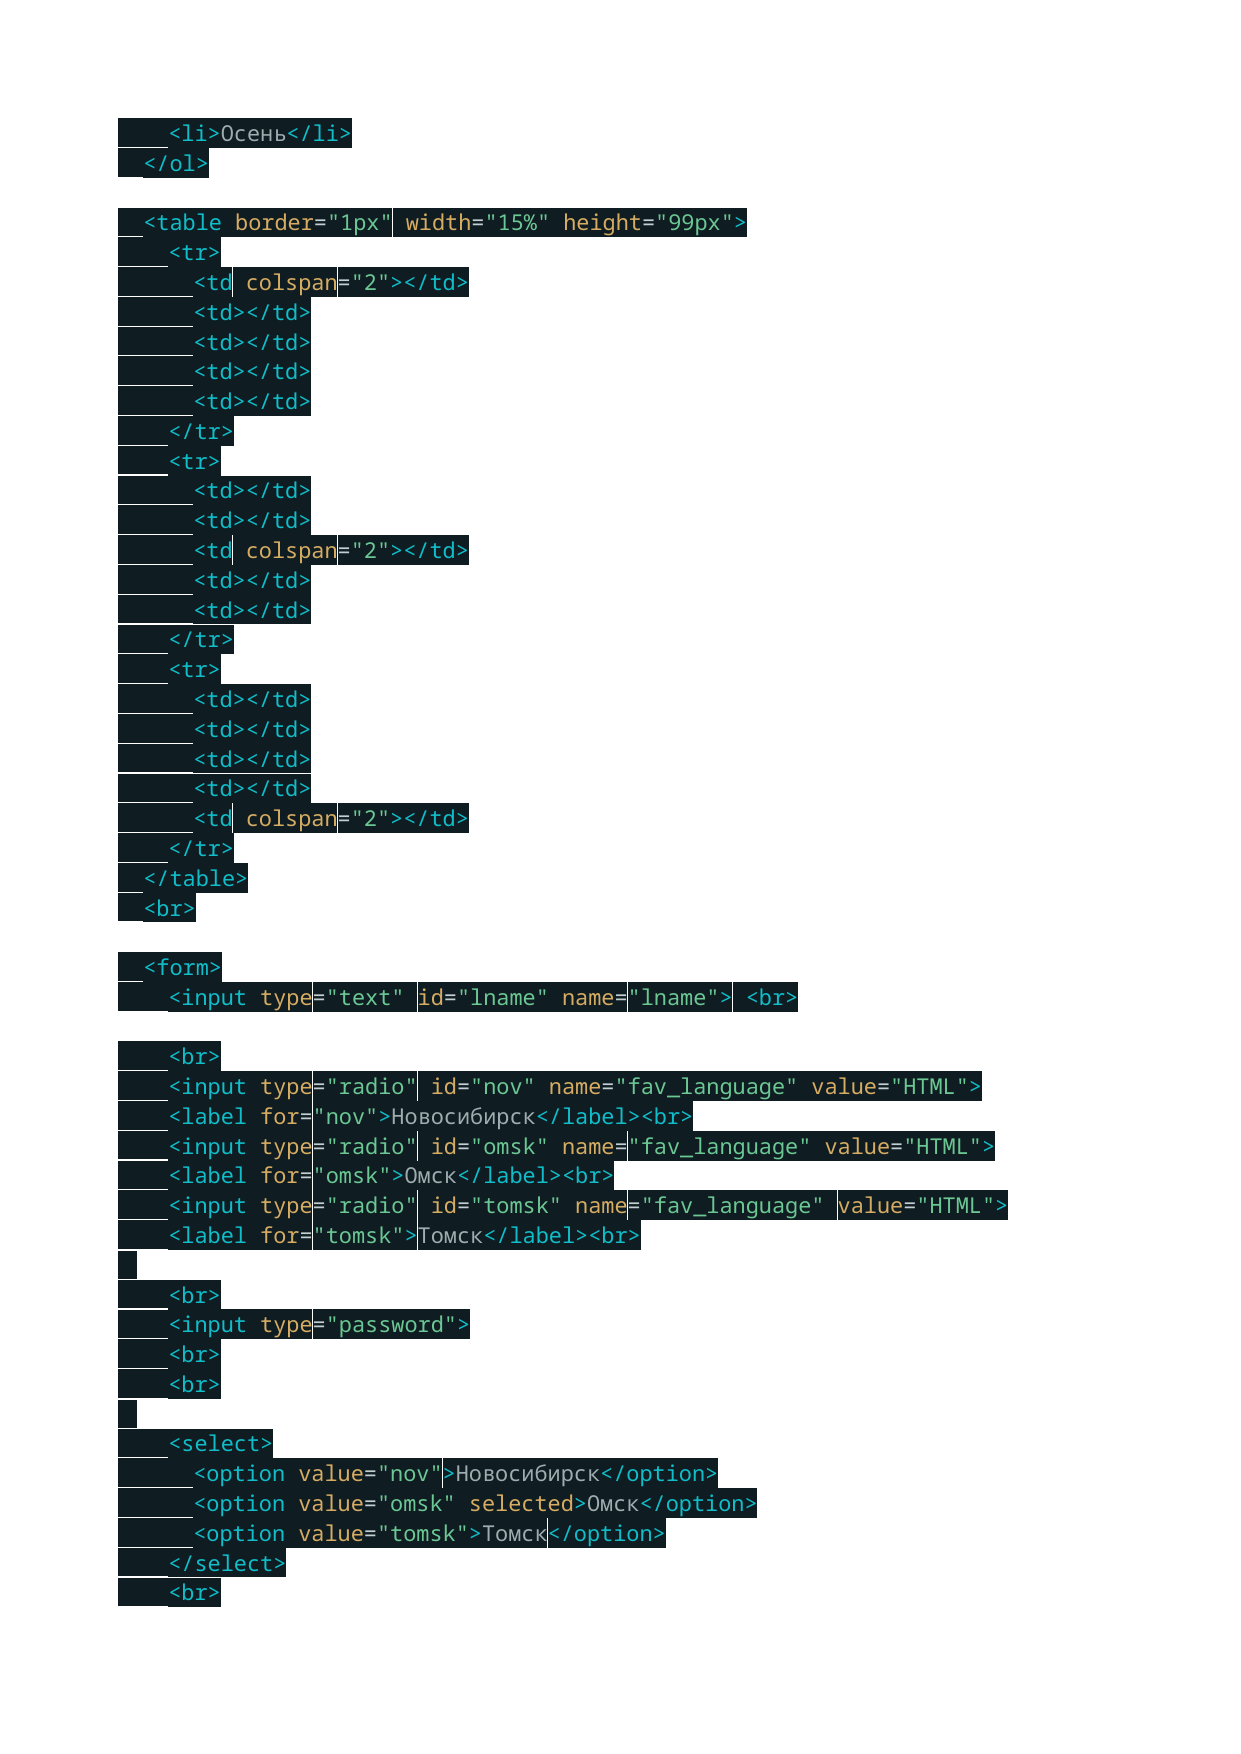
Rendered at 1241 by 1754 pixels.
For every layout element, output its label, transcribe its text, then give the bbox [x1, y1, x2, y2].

text </select> [118, 1548, 1122, 1577]
text </tr> [118, 624, 1122, 654]
text <tr> [118, 446, 1122, 476]
text <td></td> [118, 297, 1122, 327]
text <label for="omsk">Омск</label><br> [118, 1161, 1122, 1190]
text <td></td> [118, 595, 1122, 624]
text </tr> [118, 833, 1122, 863]
text </table> [118, 863, 1122, 893]
text <br> [118, 1339, 1122, 1369]
text <tr> [118, 237, 1122, 267]
text <td></td> [118, 773, 1122, 803]
text <option value="nov">Новосибирск</option> [118, 1458, 1122, 1488]
text <td></td> [118, 565, 1122, 595]
text <select> [118, 1428, 1122, 1458]
text <td></td> [118, 714, 1122, 744]
text <td></td> [118, 684, 1122, 714]
text <td></td> [118, 744, 1122, 773]
text <option value="omsk" selected>Омск</option> [118, 1488, 1122, 1518]
text <td></td> [118, 476, 1122, 505]
text <br> [118, 893, 1122, 922]
text <option value="tomsk">Томск</option> [118, 1518, 1122, 1548]
text <input type="radio" id="omsk" name="fav_language" value="HTML"> [118, 1131, 1122, 1161]
text <form> [118, 952, 1122, 982]
text <br> [118, 1279, 1122, 1309]
text </ol> [118, 148, 1122, 178]
text <li>Осень</li> [118, 118, 1122, 148]
text <br> [118, 1577, 1122, 1607]
text <input type="text" id="lname" name="lname"> <br> [118, 982, 1122, 1012]
text <input type="radio" id="tomsk" name="fav_language" value="HTML"> [118, 1190, 1122, 1220]
text <table border="1px" width="15%" height="99px"> [118, 207, 1122, 237]
text <td></td> [118, 505, 1122, 535]
text <td></td> [118, 327, 1122, 356]
text <input type="password"> [118, 1309, 1122, 1339]
text <label for="tomsk">Томск</label><br> [118, 1220, 1122, 1250]
text <tr> [118, 654, 1122, 684]
text <input type="radio" id="nov" name="fav_language" value="HTML"> [118, 1071, 1122, 1101]
text <br> [118, 1041, 1122, 1071]
text <label for="nov">Новосибирск</label><br> [118, 1101, 1122, 1131]
text <td colspan="2"></td> [118, 267, 1122, 297]
text <br> [118, 1369, 1122, 1399]
text <td colspan="2"></td> [118, 535, 1122, 565]
text </tr> [118, 416, 1122, 446]
text <td></td> [118, 356, 1122, 386]
text <td></td> [118, 386, 1122, 416]
text <td colspan="2"></td> [118, 803, 1122, 833]
